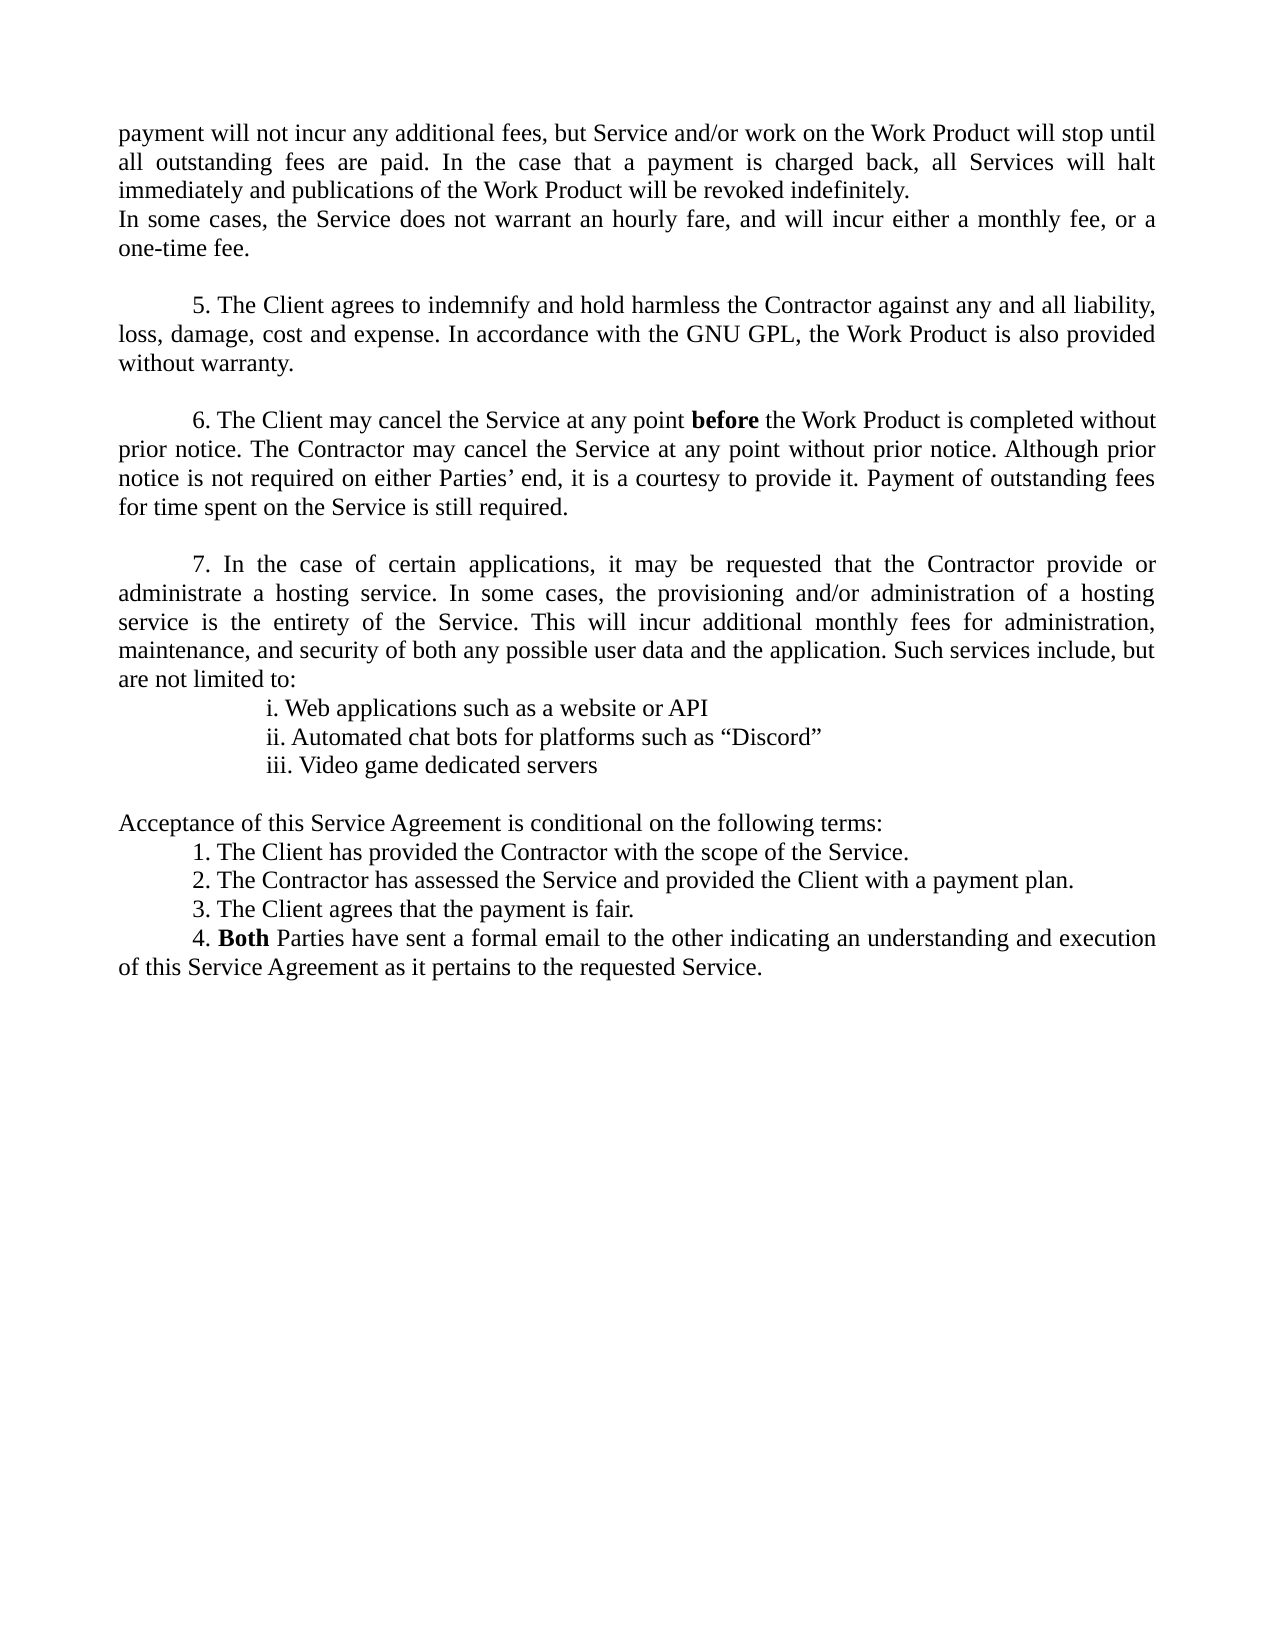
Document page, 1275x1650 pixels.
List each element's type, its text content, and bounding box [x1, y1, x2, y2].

text 1. The Client has provided the Contractor with the scope of the Service. [118, 837, 1157, 866]
text 7. In the case of certain applications, it may be requested that the Contractor provide or administrate a hosting service. In some cases, the provisioning and/or administration of a hosting service is the entirety of the Service. This will incur additional monthly fees for administration, maintenance, and security of both any possible user data and the application. Such services include, but are not limited to: [118, 549, 1157, 693]
text In some cases, the Service does not warrant an hourly fare, and will incur either a monthly fee, or a one-time fee. [118, 204, 1157, 262]
text i. Web applications such as a website or API [118, 693, 1157, 722]
text 6. The Client may cancel the Service at any point before the Work Product is completed without prior notice. The Contractor may cancel the Service at any point without prior notice. Although prior notice is not required on either Parties’ end, it is a courtesy to provide it. Payment of outstanding fees for time spent on the Service is still required. [118, 406, 1157, 521]
text Acceptance of this Service Agreement is conditional on the following terms: [118, 808, 1157, 837]
text 3. The Client agrees that the payment is fair. [118, 894, 1157, 923]
text payment will not incur any additional fees, but Service and/or work on the Work Product will stop until all outstanding fees are paid. In the case that a payment is charged back, all Services will halt immediately and publications of the Work Product will be revoked indefinitely. [118, 118, 1157, 204]
text 2. The Contractor has assessed the Service and provided the Client with a payment plan. [118, 866, 1157, 894]
text 4. Both Parties have sent a formal email to the other indicating an understanding and execution of this Service Agreement as it pertains to the requested Service. [118, 923, 1157, 981]
text iii. Video game dedicated servers [118, 751, 1157, 779]
text 5. The Client agrees to indemnify and hold harmless the Contractor against any and all liability, loss, damage, cost and expense. In accordance with the GNU GPL, the Work Product is also provided without warranty. [118, 291, 1157, 377]
text ii. Automated chat bots for platforms such as “Discord” [118, 722, 1157, 751]
